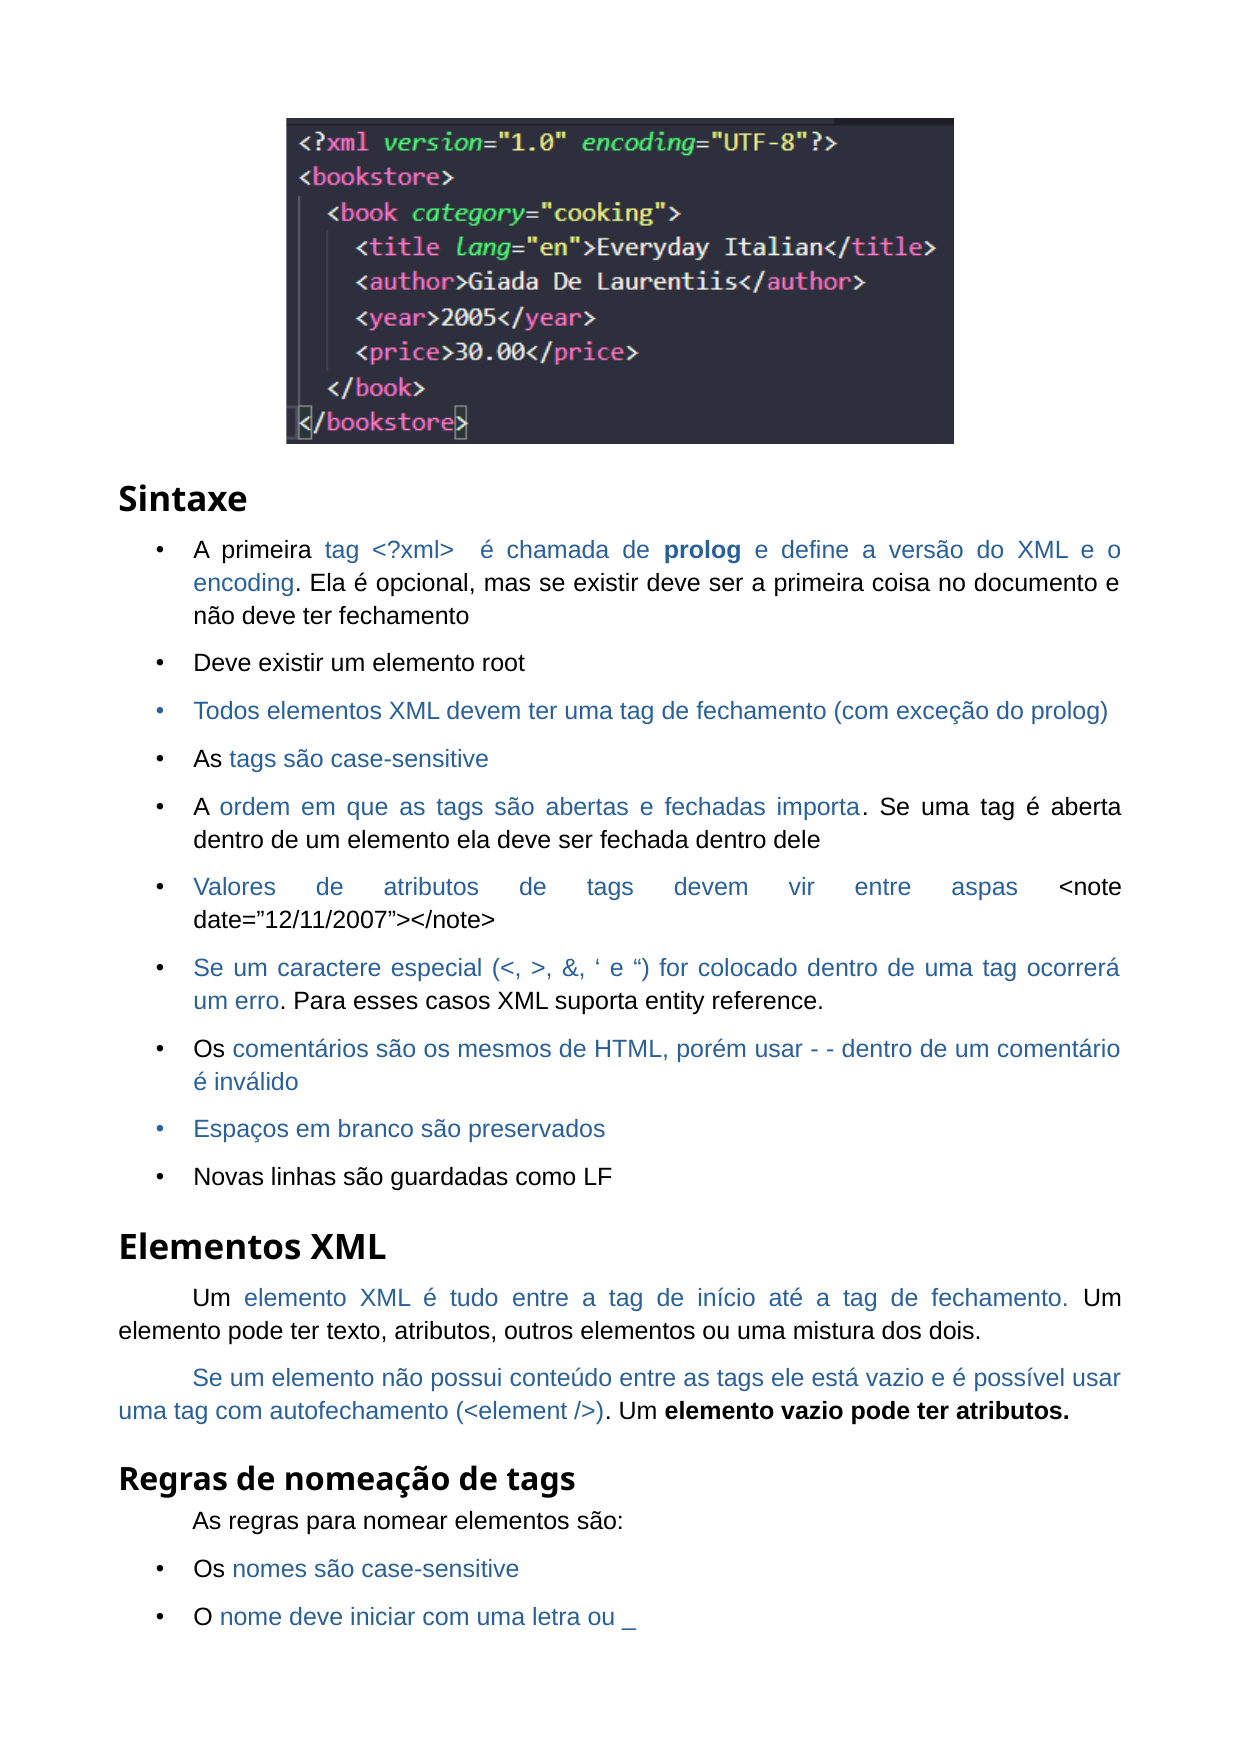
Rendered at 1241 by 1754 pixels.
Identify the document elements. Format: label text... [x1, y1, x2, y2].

list A primeira tag <?xml> é chamada de prolog e define a versão do XML e o encoding. Ela é opcional, mas se existir deve ser a primeira coisa no documento e não deve ter fechamento [156, 535, 1122, 629]
text Um elemento XML é tudo entre a tag de início até a tag de fechamento. Um elemento pode ter texto, atributos, outros elementos ou uma mistura dos dois. [118, 1283, 1122, 1344]
list Os comentários são os mesmos de HTML, porém usar - - dentro de um comentário é inválido [156, 1034, 1122, 1096]
list Valores de atributos de tags devem vir entre aspas <note date=”12/11/2007”></note> [156, 872, 1122, 934]
subtitle Regras de nomeação de tags [118, 1456, 1122, 1500]
list Espaços em branco são preservados [156, 1114, 1122, 1143]
list Novas linhas são guardadas como LF [156, 1162, 1122, 1191]
list Todos elementos XML devem ter uma tag de fechamento (com exceção do prolog) [156, 696, 1122, 725]
picture [286, 118, 954, 444]
subtitle Elementos XML [118, 1222, 1122, 1270]
list As tags são case-sensitive [156, 744, 1122, 773]
text Se um elemento não possui conteúdo entre as tags ele está vazio e é possível usar uma tag com autofechamento (<element />). Um elemento vazio pode ter atributos. [118, 1363, 1122, 1425]
list Se um caractere especial (<, >, &, ‘ e “) for colocado dentro de uma tag ocorrerá um erro. Para esses casos XML suporta entity reference. [156, 953, 1122, 1015]
subtitle Sintaxe [118, 474, 1122, 522]
text As regras para nomear elementos são: [118, 1506, 1122, 1535]
list O nome deve iniciar com uma letra ou _ [156, 1602, 1122, 1631]
list Deve existir um elemento root [156, 648, 1122, 677]
list Os nomes são case-sensitive [156, 1554, 1122, 1583]
list A ordem em que as tags são abertas e fechadas importa. Se uma tag é aberta dentro de um elemento ela deve ser fechada dentro dele [156, 792, 1122, 853]
